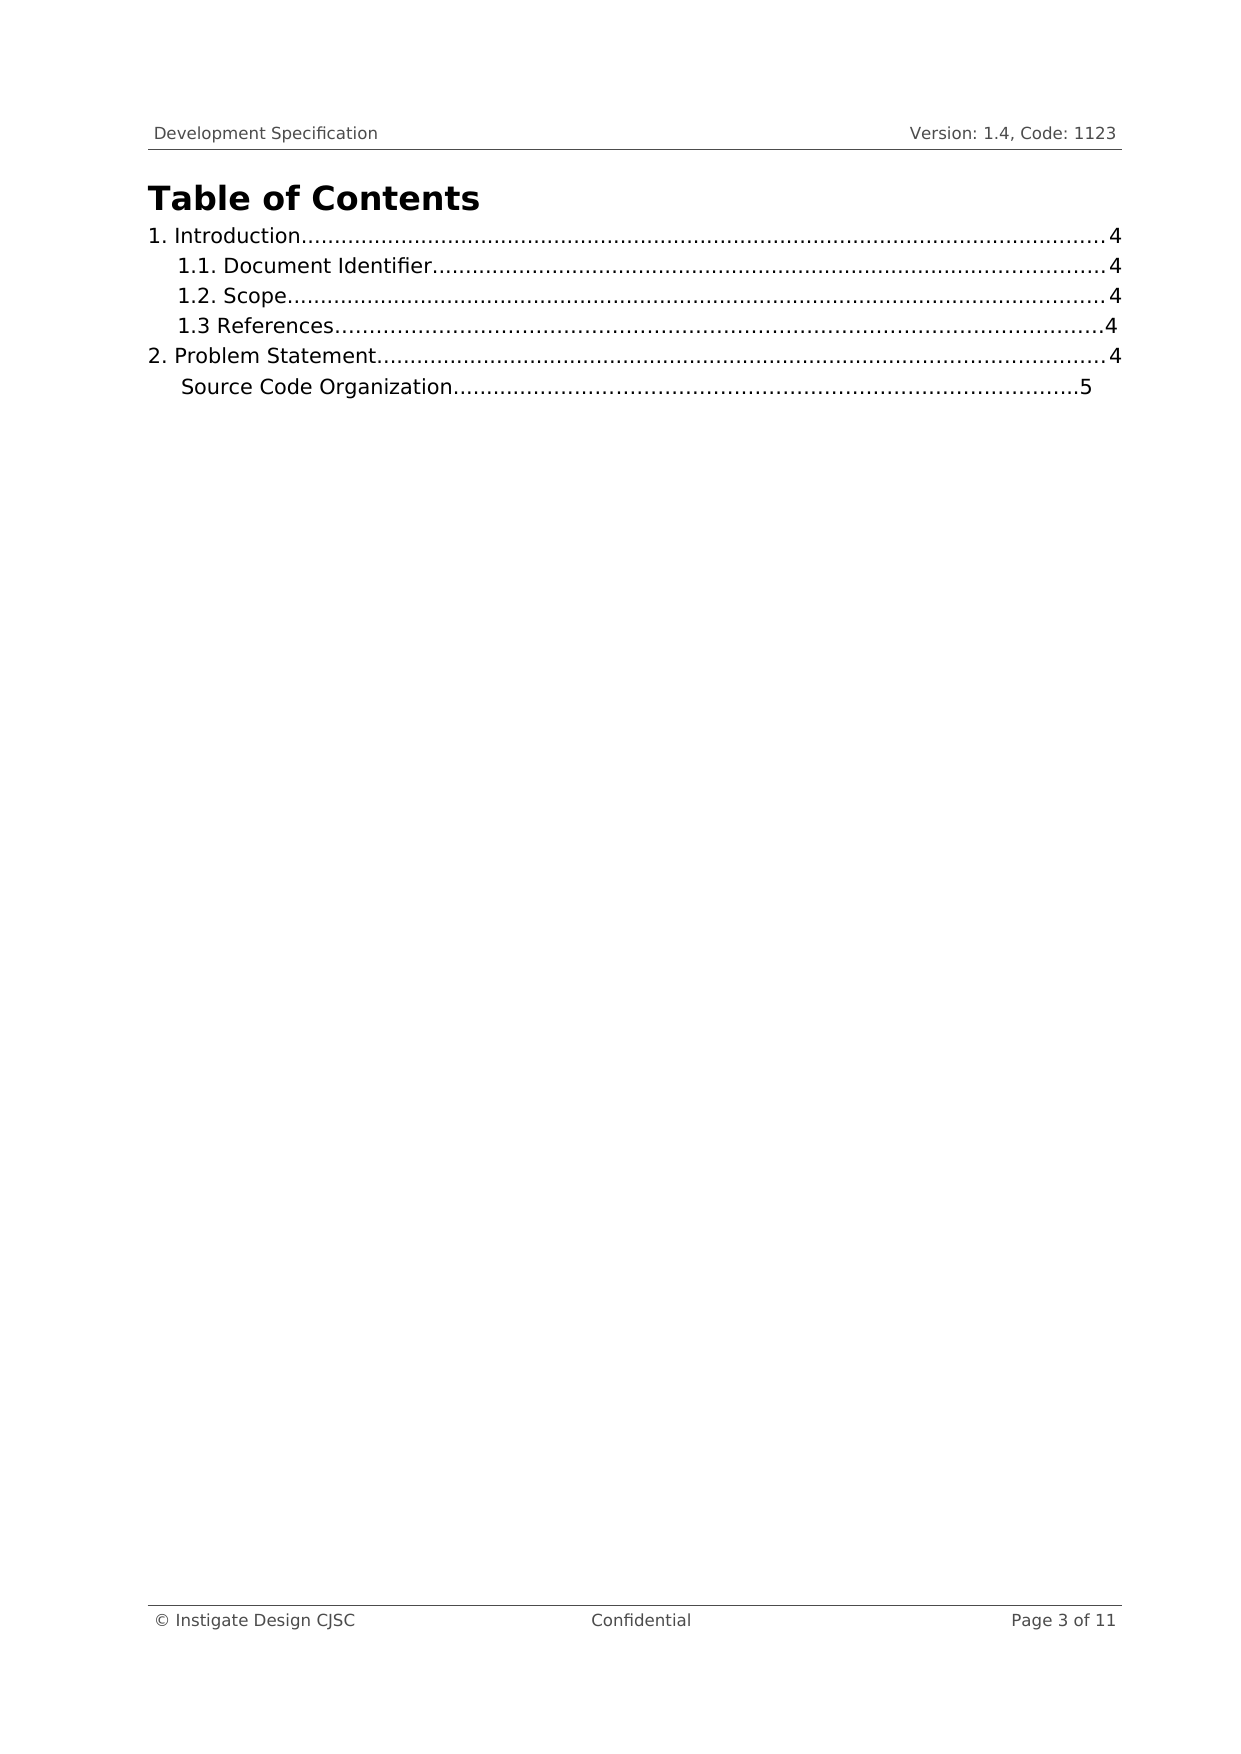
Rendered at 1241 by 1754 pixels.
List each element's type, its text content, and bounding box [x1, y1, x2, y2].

text 1.2. Scope 4 [177, 284, 1122, 308]
text 1. Introduction 4 [148, 224, 1122, 248]
text 1.3 References…………………………………………………………………………………………………4 [177, 314, 1122, 339]
text 2. Problem Statement 4 [148, 344, 1122, 369]
text 1.1. Document Identifier 4 [177, 254, 1122, 278]
text Source Code Organization ……………………………………………….………...5 [148, 375, 1122, 399]
subtitle Table of Contents [148, 179, 1122, 218]
